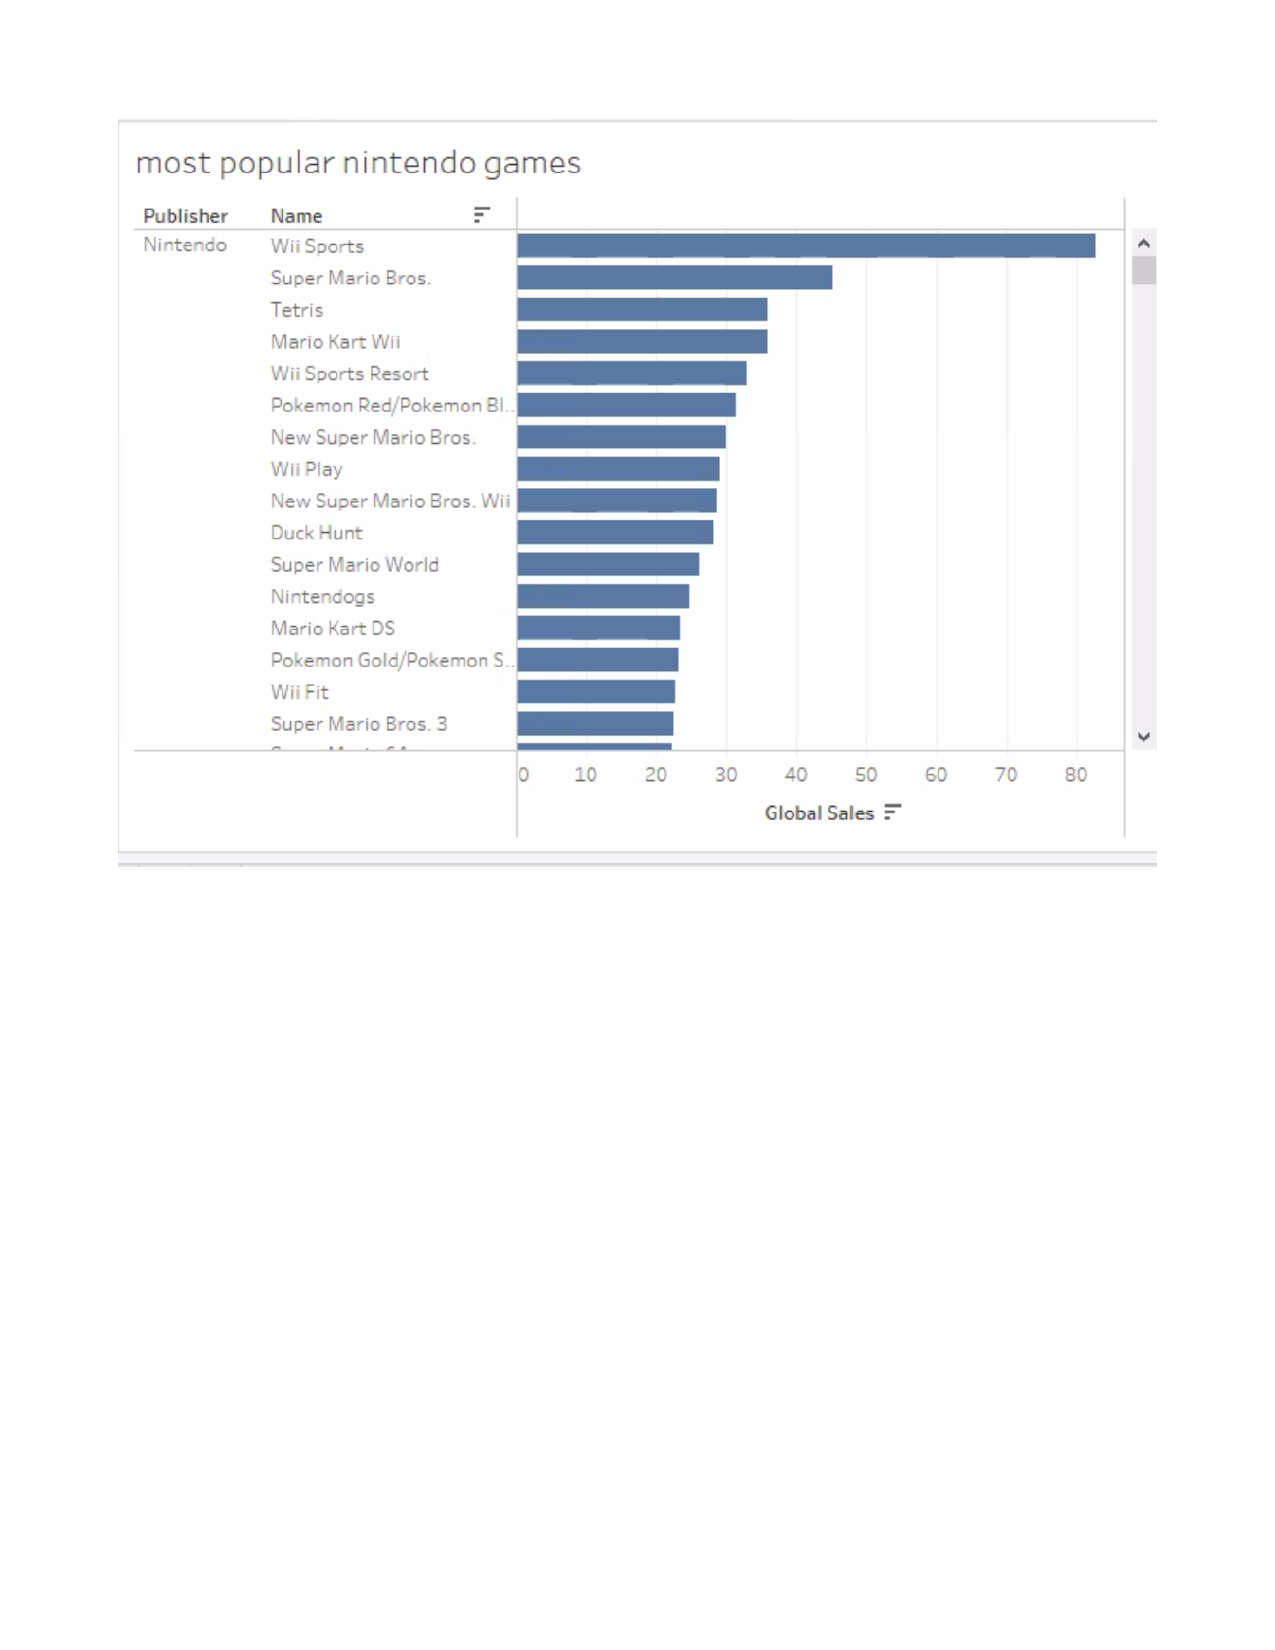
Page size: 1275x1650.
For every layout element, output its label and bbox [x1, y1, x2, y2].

picture [118, 118, 1157, 867]
